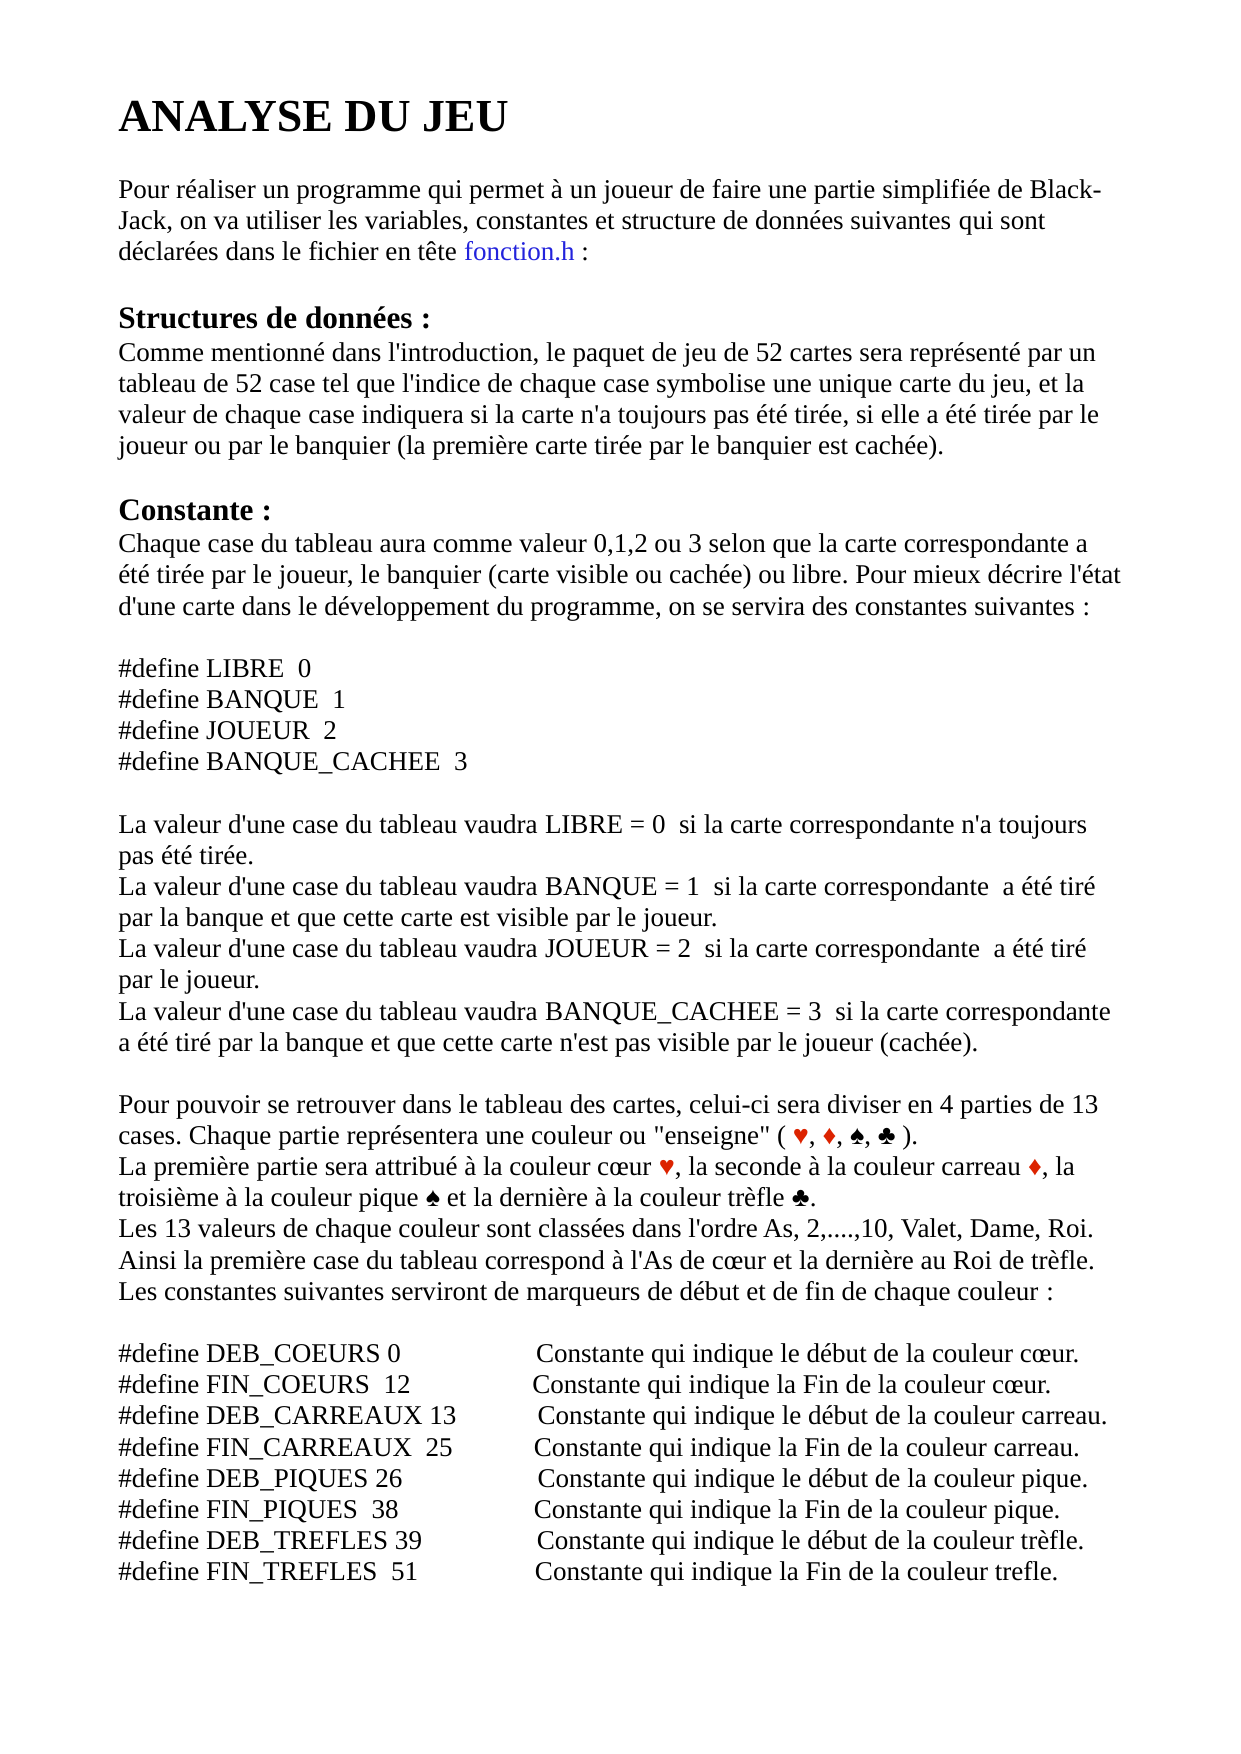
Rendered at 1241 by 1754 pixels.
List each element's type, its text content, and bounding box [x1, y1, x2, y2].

text #define DEB_CARREAUX 13 Constante qui indique le début de la couleur carreau. [118, 1399, 1122, 1431]
text Comme mentionné dans l'introduction, le paquet de jeu de 52 cartes sera représenté par un tableau de 52 case tel que l'indice de chaque case symbolise une unique carte du jeu, et la valeur de chaque case indiquera si la carte n'a toujours pas été tirée, si elle a été tirée par le joueur ou par le banquier (la première carte tirée par le banquier est cachée). [118, 336, 1122, 460]
text Constante : [118, 491, 1122, 527]
text Pour réaliser un programme qui permet à un joueur de faire une partie simplifiée de Black-Jack, on va utiliser les variables, constantes et structure de données suivantes qui sont déclarées dans le fichier en tête fonction.h : [118, 173, 1122, 266]
text #define FIN_PIQUES 38 Constante qui indique la Fin de la couleur pique. [118, 1493, 1122, 1524]
text #define DEB_PIQUES 26 Constante qui indique le début de la couleur pique. [118, 1462, 1122, 1493]
text #define BANQUE_CACHEE 3 [118, 745, 1122, 777]
text La valeur d'une case du tableau vaudra BANQUE_CACHEE = 3 si la carte correspondante a été tiré par la banque et que cette carte n'est pas visible par le joueur (cachée). [118, 994, 1122, 1057]
text ANALYSE DU JEU [118, 89, 1122, 142]
text La première partie sera attribué à la couleur cœur ♥, la seconde à la couleur carreau ♦, la troisième à la couleur pique ♠ et la dernière à la couleur trèfle ♣. [118, 1150, 1122, 1213]
text #define BANQUE 1 [118, 683, 1122, 714]
text #define DEB_COEURS 0 Constante qui indique le début de la couleur cœur. [118, 1337, 1122, 1368]
text #define FIN_COEURS 12 Constante qui indique la Fin de la couleur cœur. [118, 1368, 1122, 1399]
text #define JOUEUR 2 [118, 714, 1122, 745]
text Chaque case du tableau aura comme valeur 0,1,2 ou 3 selon que la carte correspondante a été tirée par le joueur, le banquier (carte visible ou cachée) ou libre. Pour mieux décrire l'état d'une carte dans le développement du programme, on se servira des constantes suivantes : [118, 527, 1122, 621]
text Les constantes suivantes serviront de marqueurs de début et de fin de chaque couleur : [118, 1275, 1122, 1306]
text #define FIN_TREFLES 51 Constante qui indique la Fin de la couleur trefle. [118, 1555, 1122, 1586]
text La valeur d'une case du tableau vaudra BANQUE = 1 si la carte correspondante a été tiré par la banque et que cette carte est visible par le joueur. [118, 870, 1122, 932]
text #define LIBRE 0 [118, 652, 1122, 683]
text Les 13 valeurs de chaque couleur sont classées dans l'ordre As, 2,....,10, Valet, Dame, Roi. [118, 1213, 1122, 1244]
text La valeur d'une case du tableau vaudra JOUEUR = 2 si la carte correspondante a été tiré par le joueur. [118, 932, 1122, 994]
text Structures de données : [118, 300, 1122, 336]
text #define FIN_CARREAUX 25 Constante qui indique la Fin de la couleur carreau. [118, 1431, 1122, 1462]
text #define DEB_TREFLES 39 Constante qui indique le début de la couleur trèfle. [118, 1524, 1122, 1555]
text Pour pouvoir se retrouver dans le tableau des cartes, celui-ci sera diviser en 4 parties de 13 cases. Chaque partie représentera une couleur ou "enseigne" ( ♥, ♦, ♠, ♣ ). [118, 1088, 1122, 1150]
text La valeur d'une case du tableau vaudra LIBRE = 0 si la carte correspondante n'a toujours [118, 808, 1122, 839]
text pas été tirée. [118, 839, 1122, 870]
text Ainsi la première case du tableau correspond à l'As de cœur et la dernière au Roi de trèfle. [118, 1244, 1122, 1275]
